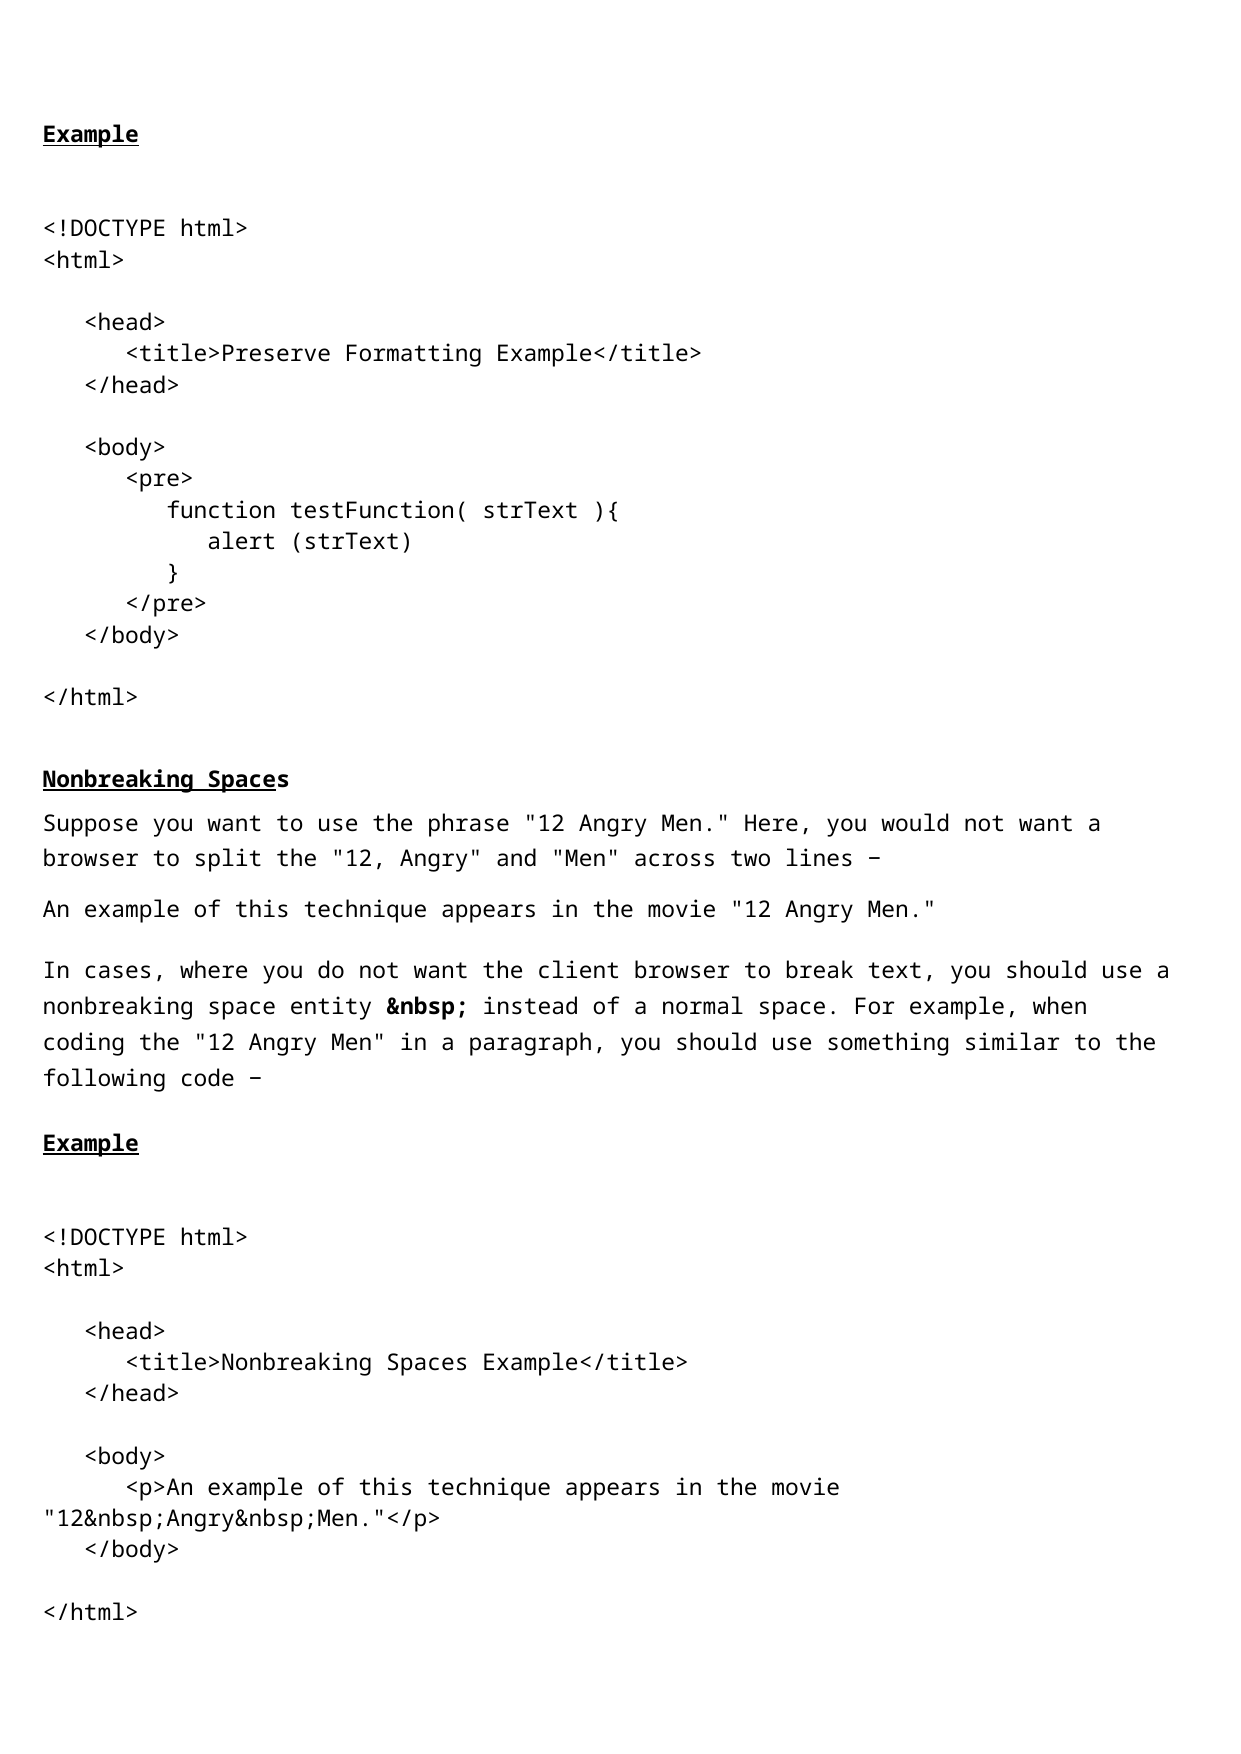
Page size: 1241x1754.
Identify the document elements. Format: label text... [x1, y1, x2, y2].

text alert (strText) [42, 525, 1181, 556]
text <html> [42, 1252, 1181, 1283]
text </pre> [42, 587, 1181, 619]
subtitle Example [42, 118, 1181, 149]
text <!DOCTYPE html> [42, 1221, 1181, 1252]
text </head> [42, 369, 1181, 400]
text </html> [42, 681, 1181, 712]
text <title>Preserve Formatting Example</title> [42, 337, 1181, 369]
text <pre> [42, 462, 1181, 494]
text <p>An example of this technique appears in the movie "12&nbsp;Angry&nbsp;Men."</p> [42, 1471, 1181, 1533]
text </html> [42, 1596, 1181, 1627]
text <title>Nonbreaking Spaces Example</title> [42, 1346, 1181, 1377]
text Suppose you want to use the phrase "12 Angry Men." Here, you would not want a browser to split the "12, Angry" and "Men" across two lines − [42, 806, 1181, 874]
subtitle Example [42, 1127, 1181, 1158]
text <head> [42, 306, 1181, 337]
text An example of this technique appears in the movie "12 Angry Men." [42, 893, 1181, 924]
text In cases, where you do not want the client browser to break text, you should use a nonbreaking space entity &nbsp; instead of a normal space. For example, when coding the "12 Angry Men" in a paragraph, you should use something similar to the following code − [42, 954, 1181, 1093]
text <body> [42, 431, 1181, 462]
text </body> [42, 1533, 1181, 1564]
text </body> [42, 619, 1181, 650]
text <!DOCTYPE html> [42, 212, 1181, 244]
subtitle Nonbreaking Spaces [42, 763, 1181, 794]
text </head> [42, 1377, 1181, 1408]
text <head> [42, 1314, 1181, 1346]
text } [42, 556, 1181, 587]
text function testFunction( strText ){ [42, 494, 1181, 525]
text <html> [42, 244, 1181, 275]
text <body> [42, 1439, 1181, 1471]
